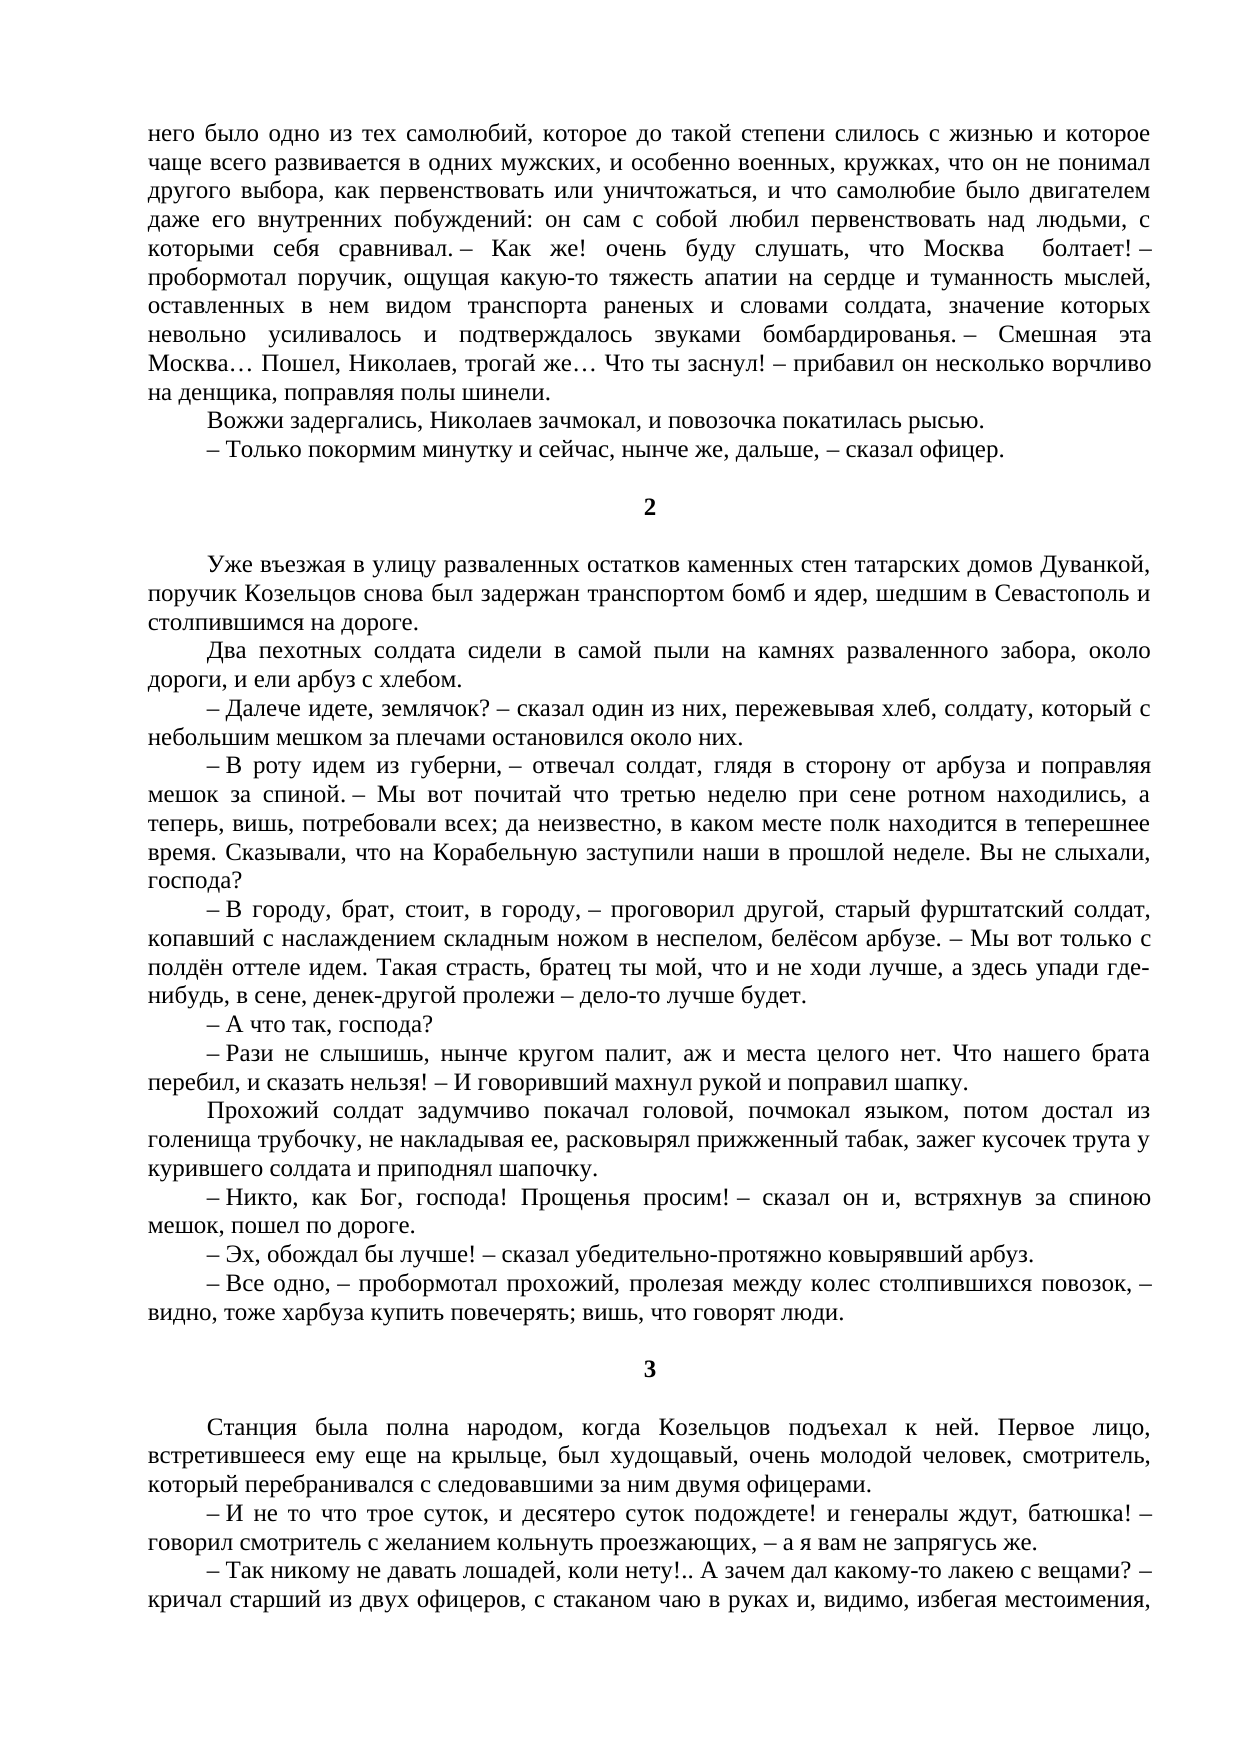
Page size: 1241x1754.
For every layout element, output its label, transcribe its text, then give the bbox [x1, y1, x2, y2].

subtitle 3 [148, 1354, 1152, 1383]
text – А что так, господа? [148, 1009, 1152, 1038]
text Уже въезжая в улицу разваленных остатков каменных стен татарских домов Дуванкой, поручик Козельцов снова был задержан транспортом бомб и ядер, шедшим в Севастополь и столпившимся на дороге. [148, 549, 1152, 636]
text Станция была полна народом, когда Козельцов подъехал к ней. Первое лицо, встретившееся ему еще на крыльце, был худощавый, очень молодой человек, смотритель, который перебранивался с следовавшими за ним двумя офицерами. [148, 1412, 1152, 1498]
text – В городу, брат, стоит, в городу, – проговорил другой, старый фурштатский солдат, копавший с наслаждением складным ножом в неспелом, белёсом арбузе. – Мы вот только с полдён оттеле идем. Такая страсть, братец ты мой, что и не ходи лучше, а здесь упади где-нибудь, в сене, денек-другой пролежи – дело-то лучше будет. [148, 894, 1152, 1009]
text – Никто, как Бог, господа! Прощенья просим! – сказал он и, встряхнув за спиною мешок, пошел по дороге. [148, 1182, 1152, 1239]
text Вожжи задергались, Николаев зачмокал, и повозочка покатилась рысью. [148, 406, 1152, 434]
text – Далече идете, землячок? – сказал один из них, пережевывая хлеб, солдату, который с небольшим мешком за плечами остановился около них. [148, 693, 1152, 751]
text – И не то что трое суток, и десятеро суток подождете! и генералы ждут, батюшка! – говорил смотритель с желанием кольнуть проезжающих, – а я вам не запрягусь же. [148, 1498, 1152, 1556]
text – Эх, обождал бы лучше! – сказал убедительно-протяжно ковырявший арбуз. [148, 1239, 1152, 1268]
text него было одно из тех самолюбий, которое до такой степени слилось с жизнью и которое чаще всего развивается в одних мужских, и особенно военных, кружках, что он не понимал другого выбора, как первенствовать или уничтожаться, и что самолюбие было двигателем даже его внутренних побуждений: он сам с собой любил первенствовать над людьми, с которыми себя сравнивал. – Как же! очень буду слушать, что Москва болтает! – пробормотал поручик, ощущая какую-то тяжесть апатии на сердце и туманность мыслей, оставленных в нем видом транспорта раненых и словами солдата, значение которых невольно усиливалось и подтверждалось звуками бомбардированья. – Смешная эта Москва… Пошел, Николаев, трогай же… Что ты заснул! – прибавил он несколько ворчливо на денщика, поправляя полы шинели. [148, 118, 1152, 406]
text – Все одно, – пробормотал прохожий, пролезая между колес столпившихся повозок, – видно, тоже харбуза купить повечерять; вишь, что говорят люди. [148, 1268, 1152, 1326]
text Прохожий солдат задумчиво покачал головой, почмокал языком, потом достал из голенища трубочку, не накладывая ее, расковырял прижженный табак, зажег кусочек трута у курившего солдата и приподнял шапочку. [148, 1096, 1152, 1182]
subtitle 2 [148, 492, 1152, 521]
text – Только покормим минутку и сейчас, нынче же, дальше, – сказал офицер. [148, 434, 1152, 463]
text – В роту идем из губерни, – отвечал солдат, глядя в сторону от арбуза и поправляя мешок за спиной. – Мы вот почитай что третью неделю при сене ротном находились, а теперь, вишь, потребовали всех; да неизвестно, в каком месте полк находится в теперешнее время. Сказывали, что на Корабельную заступили наши в прошлой неделе. Вы не слыхали, господа? [148, 751, 1152, 894]
text – Рази не слышишь, нынче кругом палит, аж и места целого нет. Что нашего брата перебил, и сказать нельзя! – И говоривший махнул рукой и поправил шапку. [148, 1038, 1152, 1096]
text – Так никому не давать лошадей, коли нету!.. А зачем дал какому-то лакею с вещами? – кричал старший из двух офицеров, с стаканом чаю в руках и, видимо, избегая местоимения, [148, 1556, 1152, 1613]
text Два пехотных солдата сидели в самой пыли на камнях разваленного забора, около дороги, и ели арбуз с хлебом. [148, 636, 1152, 693]
